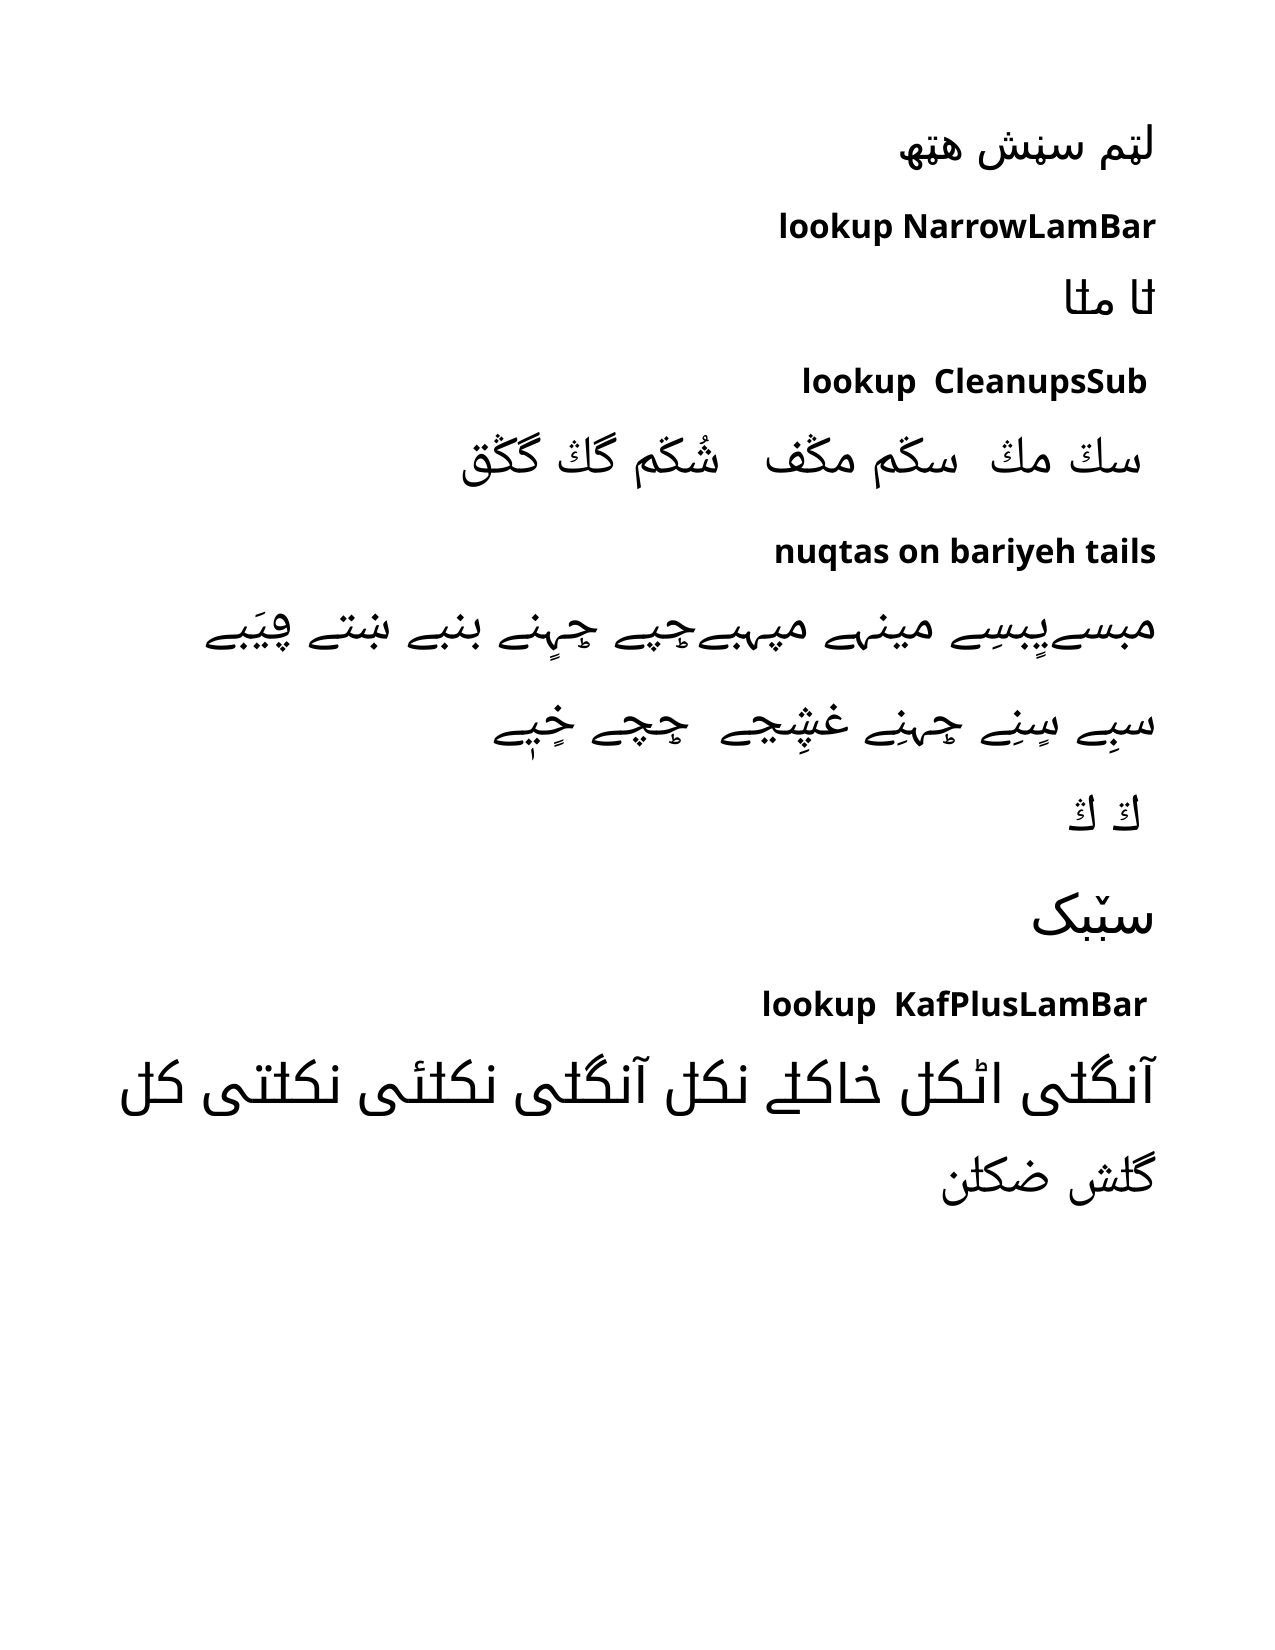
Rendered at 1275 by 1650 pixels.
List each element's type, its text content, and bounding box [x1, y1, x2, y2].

text لټم سڼش ھټھ [118, 118, 1157, 178]
text lookup NarrowLamBar [118, 203, 1157, 248]
text lookup CleanupsSub [118, 358, 1157, 407]
text ݪا مݪا [118, 273, 1157, 333]
text سبِے سٍنِے ݮہنِے غڜِڃے ݮچے خٍیٖے [118, 694, 1157, 764]
text سݿ مڭ سݿم مڭف شُݿم گڭ گڭق [118, 432, 1157, 503]
text nuqtas on bariyeh tails [118, 528, 1157, 573]
text lookup KafPlusLamBar [118, 981, 1157, 1030]
text مبسےیٍبسِے مینہے مپہبےݮپے ݮہٍنے بنبے ښتے ڥیَبے [118, 598, 1157, 669]
text گݪش ضکݪن [118, 1151, 1157, 1221]
text ݿ ڭ [118, 789, 1157, 860]
text آنگݪی اٹکݪ خاکݪے نکݪ آنگݪی نکݪئی نکݪتی کݪ [118, 1055, 1157, 1126]
text سبٚبک [118, 885, 1157, 956]
